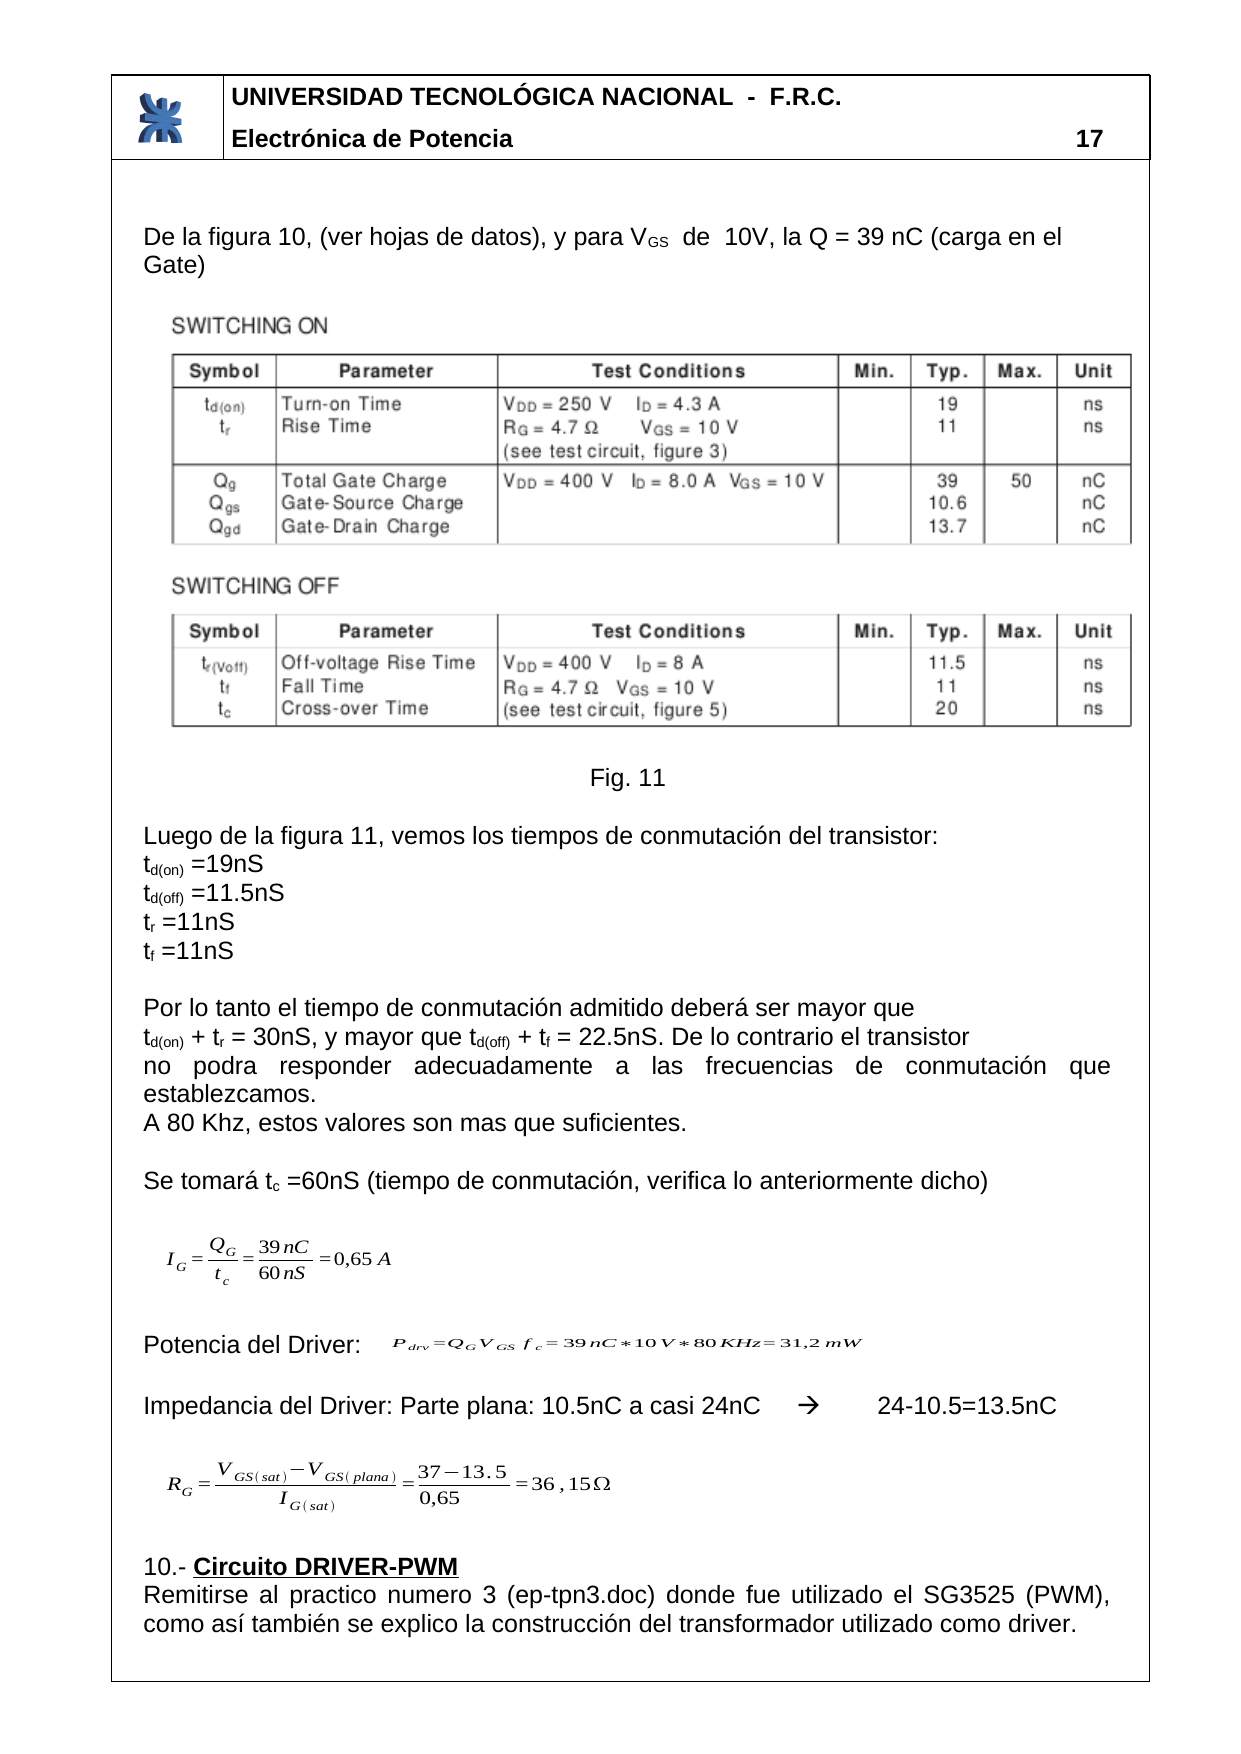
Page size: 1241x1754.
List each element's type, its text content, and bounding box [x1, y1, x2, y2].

text Por lo tanto el tiempo de conmutación admitido deberá ser mayor que [143, 993, 1112, 1022]
text A 80 Khz, estos valores son mas que suficientes. [143, 1108, 1112, 1137]
text Se tomará tc =60nS (tiempo de conmutación, verifica lo anteriormente dicho) [143, 1166, 1112, 1194]
text Fig. 11 [143, 763, 1112, 792]
text Remitirse al practico numero 3 (ep-tpn3.doc) donde fue utilizado el SG3525 (PWM), como así también se explico la construcción del transformador utilizado como driver. [143, 1580, 1112, 1638]
text td(on) + tr = 30nS, y mayor que td(off) + tf = 22.5nS. De lo contrario el transistor [143, 1022, 1112, 1051]
text td(on) =19nS [143, 849, 1112, 878]
text tf =11nS [143, 936, 1112, 964]
text Potencia del Driver: [143, 1326, 368, 1362]
text 10.- Circuito DRIVER-PWM [143, 1552, 1112, 1580]
picture [143, 307, 1135, 735]
text Impedancia del Driver: Parte plana: 10.5nC a casi 24nC  24-10.5=13.5nC [143, 1391, 1112, 1419]
picture [135, 92, 183, 144]
text [888, 1326, 1112, 1362]
text td(off) =11.5nS [143, 878, 1112, 907]
text no podra responder adecuadamente a las frecuencias de conmutación que establezcamos. [143, 1051, 1112, 1108]
text De la figura 10, (ver hojas de datos), y para VGS de 10V, la Q = 39 nC (carga en el Gate) [143, 222, 1112, 279]
text tr =11nS [143, 907, 1112, 936]
text Luego de la figura 11, vemos los tiempos de conmutación del transistor: [143, 821, 1112, 849]
